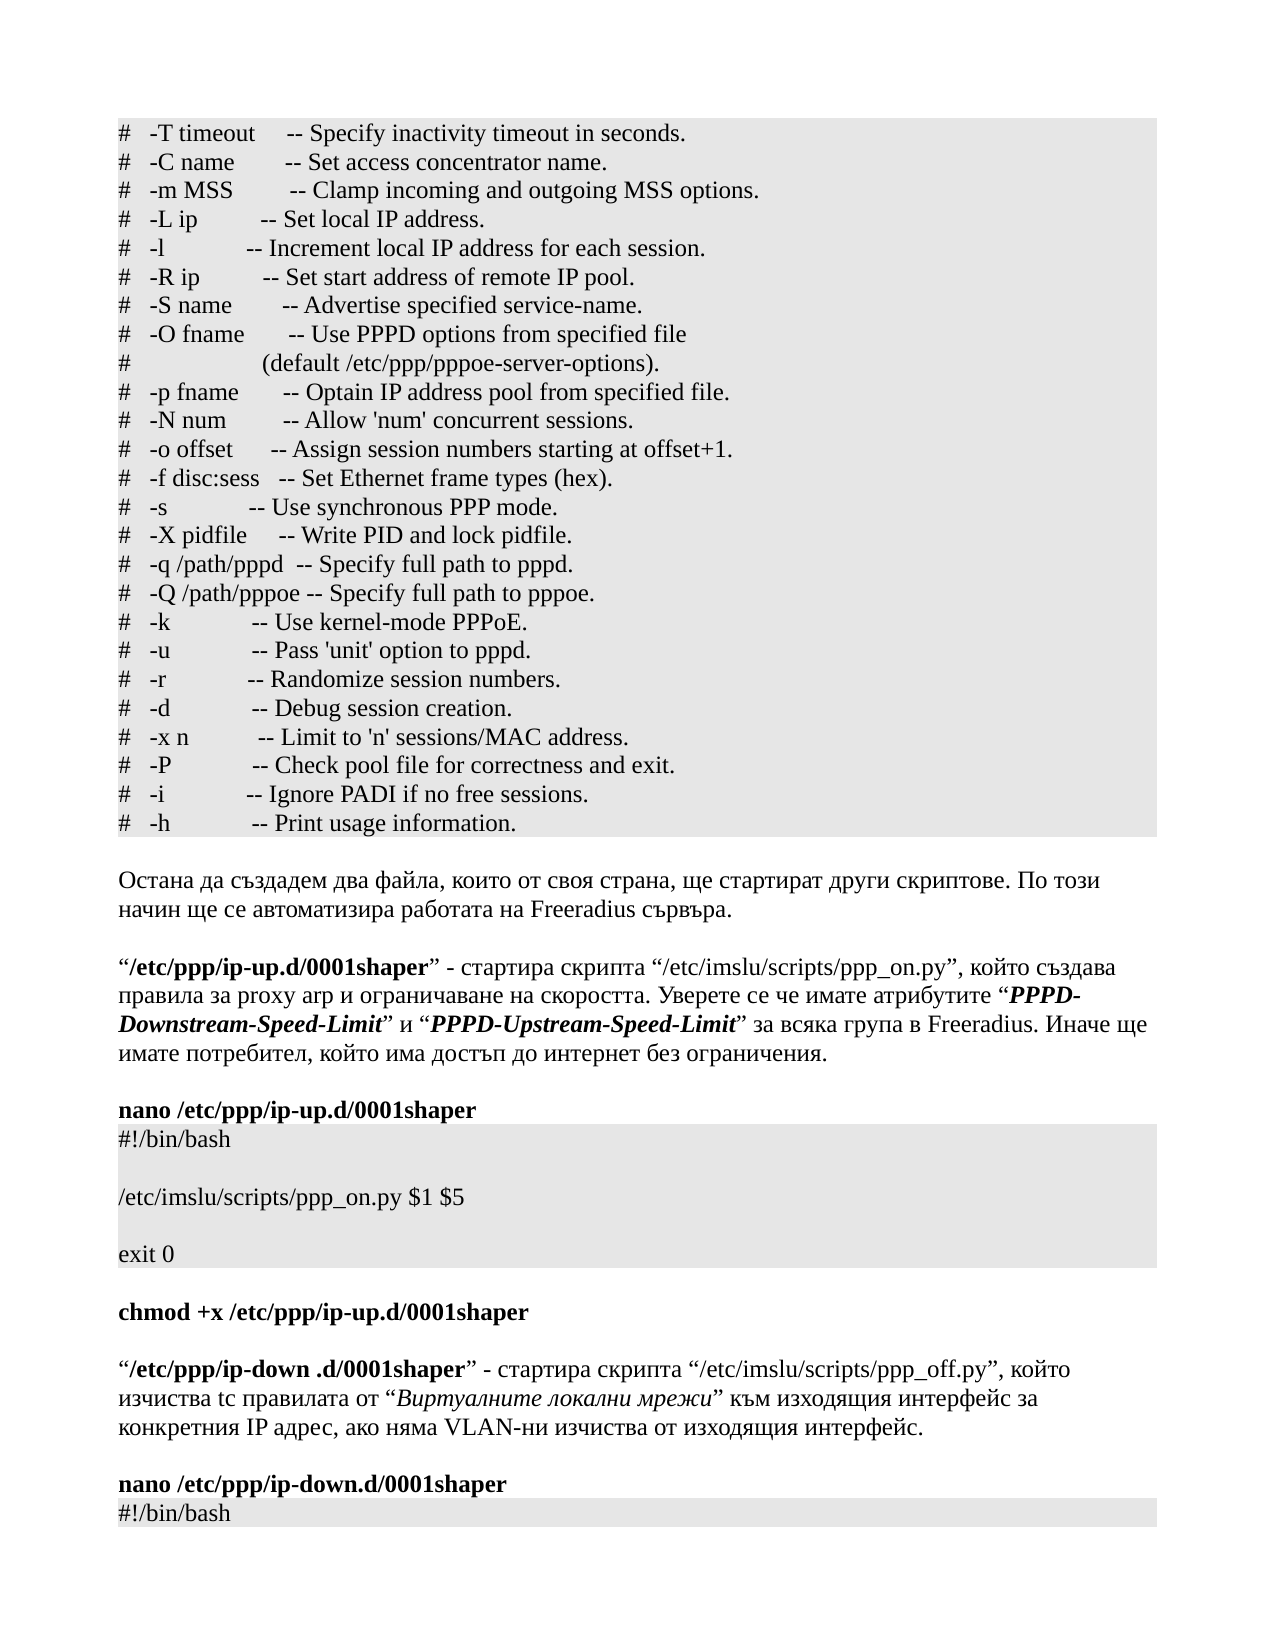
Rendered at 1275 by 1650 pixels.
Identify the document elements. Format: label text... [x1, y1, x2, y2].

text chmod +x /etc/ppp/ip-up.d/0001shaper [118, 1297, 1157, 1326]
text # -L ip -- Set local IP address. [118, 204, 1157, 233]
text # -N num -- Allow 'num' concurrent sessions. [118, 406, 1157, 434]
text # -Q /path/pppoe -- Specify full path to pppoe. [118, 578, 1157, 607]
text # -u -- Pass 'unit' option to pppd. [118, 636, 1157, 664]
text “/etc/ppp/ip-down .d/0001shaper” - стартира скрипта “/etc/imslu/scripts/ppp_off.py”, който изчиства tc правилата от “Виртуалните локални мрежи” към изходящия интерфейс за конкретния IP адрес, ако няма VLAN-ни изчиства от изходящия интерфейс. [118, 1354, 1157, 1441]
text # -o offset -- Assign session numbers starting at offset+1. [118, 434, 1157, 463]
text # -r -- Randomize session numbers. [118, 664, 1157, 693]
text # -C name -- Set access concentrator name. [118, 147, 1157, 176]
text nano /etc/ppp/ip-up.d/0001shaper [118, 1096, 1157, 1124]
text # -m MSS -- Clamp incoming and outgoing MSS options. [118, 176, 1157, 204]
text # -k -- Use kernel-mode PPPoE. [118, 607, 1157, 636]
text # -d -- Debug session creation. [118, 693, 1157, 722]
text “/etc/ppp/ip-up.d/0001shaper” - стартира скрипта “/etc/imslu/scripts/ppp_on.py”, който създава правила за proxy arp и ограничаване на скоростта. Уверете се че имате атрибутите “PPPD-Downstream-Speed-Limit” и “PPPD-Upstream-Speed-Limit” за всяка група в Freeradius. Иначе ще имате потребител, който има достъп до интернет без ограничения. [118, 952, 1157, 1067]
text # -l -- Increment local IP address for each session. [118, 233, 1157, 262]
text nano /etc/ppp/ip-down.d/0001shaper [118, 1469, 1157, 1498]
text # -h -- Print usage information. [118, 808, 1157, 837]
text # -T timeout -- Specify inactivity timeout in seconds. [118, 118, 1157, 147]
text # -f disc:sess -- Set Ethernet frame types (hex). [118, 463, 1157, 492]
text # -O fname -- Use PPPD options from specified file [118, 319, 1157, 348]
text # -s -- Use synchronous PPP mode. [118, 492, 1157, 521]
text # -P -- Check pool file for correctness and exit. [118, 751, 1157, 779]
text # -i -- Ignore PADI if no free sessions. [118, 779, 1157, 808]
text /etc/imslu/scripts/ppp_on.py $1 $5 [118, 1182, 1157, 1211]
text #!/bin/bash [118, 1498, 1157, 1527]
text # (default /etc/ppp/pppoe-server-options). [118, 348, 1157, 377]
text exit 0 [118, 1239, 1157, 1268]
text # -X pidfile -- Write PID and lock pidfile. [118, 521, 1157, 549]
text # -S name -- Advertise specified service-name. [118, 291, 1157, 319]
text # -R ip -- Set start address of remote IP pool. [118, 262, 1157, 291]
text # -x n -- Limit to 'n' sessions/MAC address. [118, 722, 1157, 751]
text Остана да създадем два файла, които от своя страна, ще стартират други скриптове. По този начин ще се автоматизира работата на Freeradius сървъра. [118, 866, 1157, 923]
text #!/bin/bash [118, 1124, 1157, 1153]
text # -p fname -- Optain IP address pool from specified file. [118, 377, 1157, 406]
text # -q /path/pppd -- Specify full path to pppd. [118, 549, 1157, 578]
